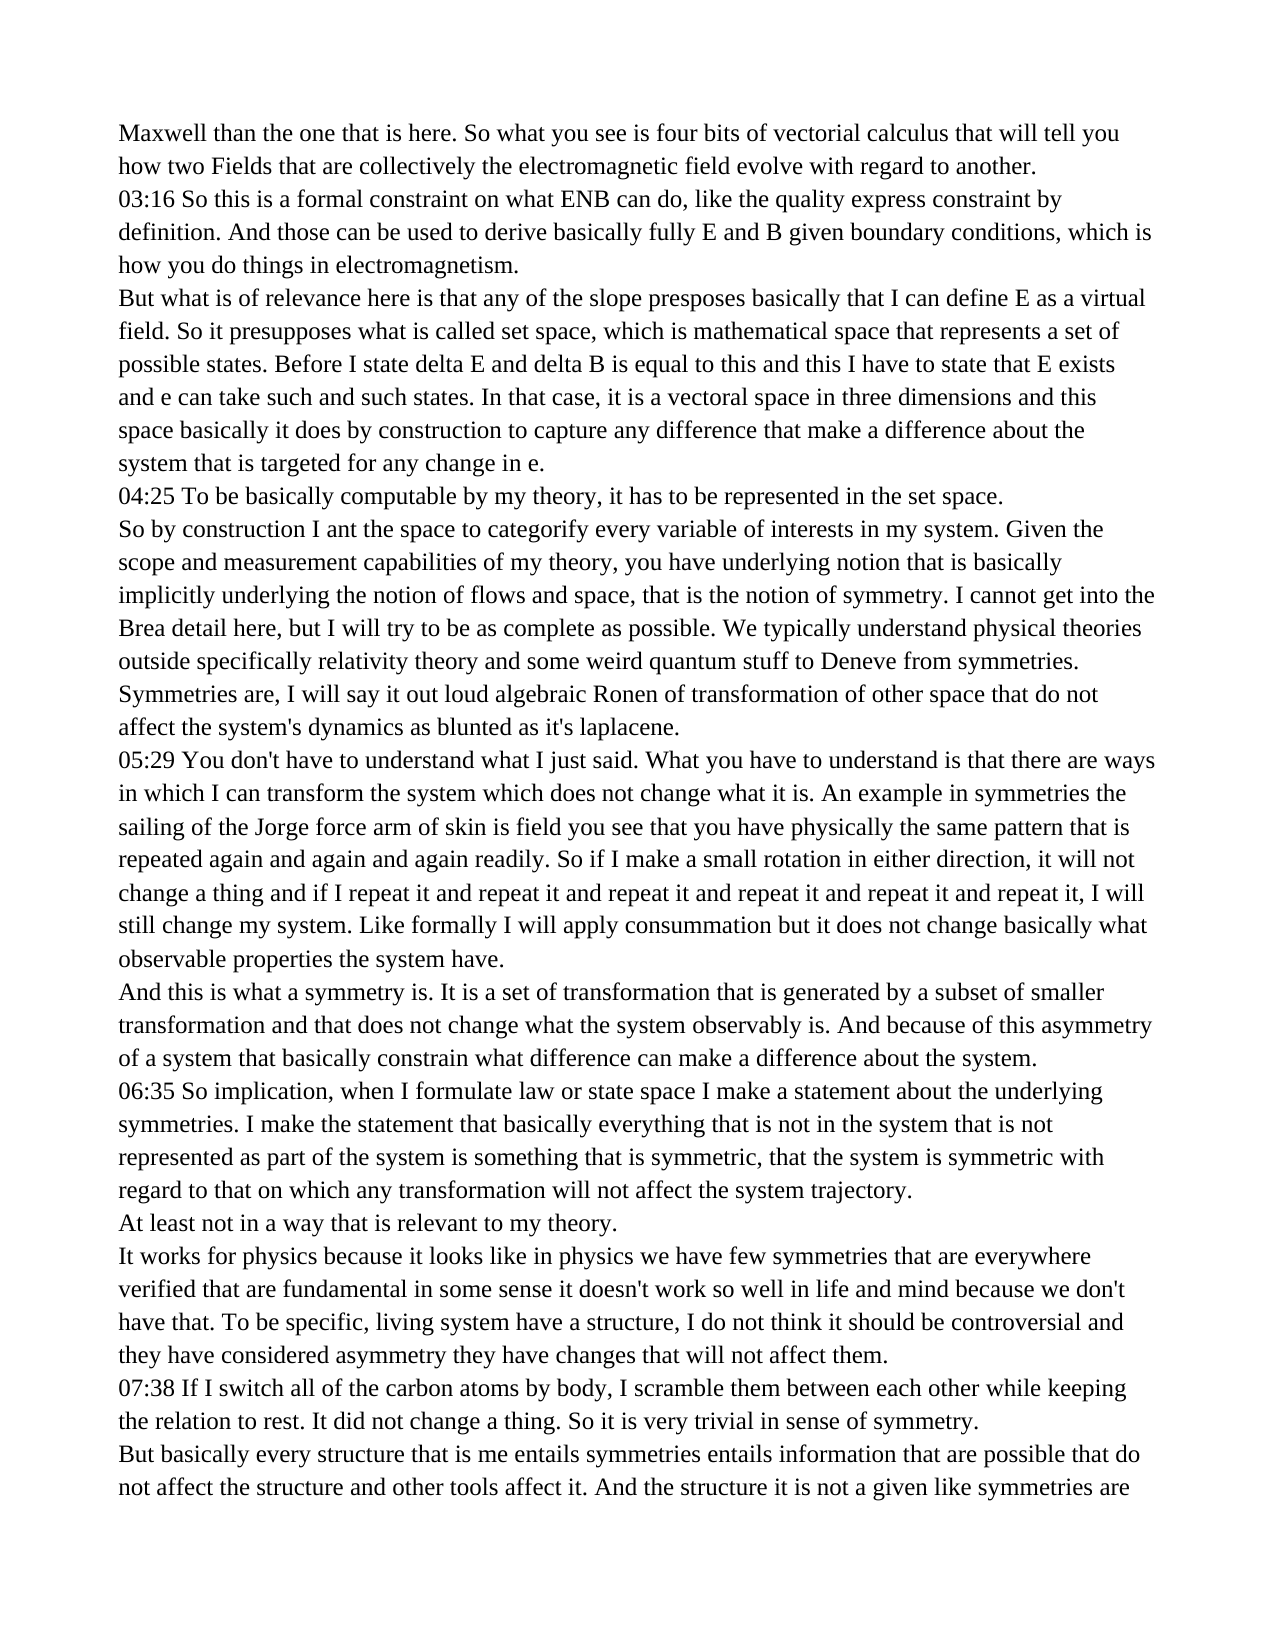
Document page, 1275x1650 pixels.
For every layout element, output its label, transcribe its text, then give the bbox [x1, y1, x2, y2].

text 07:38 If I switch all of the carbon atoms by body, I scramble them between each other while keeping the relation to rest. It did not change a thing. So it is very trivial in sense of symmetry. [118, 1373, 1157, 1435]
text It works for physics because it looks like in physics we have few symmetries that are everywhere verified that are fundamental in some sense it doesn't work so well in life and mind because we don't have that. To be specific, living system have a structure, I do not think it should be controversial and they have considered asymmetry they have changes that will not affect them. [118, 1241, 1157, 1369]
text But basically every structure that is me entails symmetries entails information that are possible that do not affect the structure and other tools affect it. And the structure it is not a given like symmetries are [118, 1439, 1157, 1501]
text 04:25 To be basically computable by my theory, it has to be represented in the set space. [118, 481, 1157, 510]
text Maxwell than the one that is here. So what you see is four bits of vectorial calculus that will tell you how two Fields that are collectively the electromagnetic field evolve with regard to another. [118, 118, 1157, 180]
text 03:16 So this is a formal constraint on what ENB can do, like the quality express constraint by definition. And those can be used to derive basically fully E and B given boundary conditions, which is how you do things in electromagnetism. [118, 184, 1157, 279]
text 06:35 So implication, when I formulate law or state space I make a statement about the underlying symmetries. I make the statement that basically everything that is not in the system that is not represented as part of the system is something that is symmetric, that the system is symmetric with regard to that on which any transformation will not affect the system trajectory. [118, 1076, 1157, 1203]
text But what is of relevance here is that any of the slope presposes basically that I can define E as a virtual field. So it presupposes what is called set space, which is mathematical space that represents a set of possible states. Before I state delta E and delta B is equal to this and this I have to state that E exists and e can take such and such states. In that case, it is a vectoral space in three dimensions and this space basically it does by construction to capture any difference that make a difference about the system that is targeted for any change in e. [118, 283, 1157, 477]
text At least not in a way that is relevant to my theory. [118, 1208, 1157, 1237]
text 05:29 You don't have to understand what I just said. What you have to understand is that there are ways in which I can transform the system which does not change what it is. An example in symmetries the sailing of the Jorge force arm of skin is field you see that you have physically the same pattern that is repeated again and again and again readily. So if I make a small rotation in either direction, it will not change a thing and if I repeat it and repeat it and repeat it and repeat it and repeat it and repeat it, I will still change my system. Like formally I will apply consummation but it does not change basically what observable properties the system have. [118, 746, 1157, 972]
text So by construction I ant the space to categorify every variable of interests in my system. Given the scope and measurement capabilities of my theory, you have underlying notion that is basically implicitly underlying the notion of flows and space, that is the notion of symmetry. I cannot get into the Brea detail here, but I will try to be as complete as possible. We typically understand physical theories outside specifically relativity theory and some weird quantum stuff to Deneve from symmetries. Symmetries are, I will say it out loud algebraic Ronen of transformation of other space that do not affect the system's dynamics as blunted as it's laplacene. [118, 514, 1157, 741]
text And this is what a symmetry is. It is a set of transformation that is generated by a subset of smaller transformation and that does not change what the system observably is. And because of this asymmetry of a system that basically constrain what difference can make a difference about the system. [118, 977, 1157, 1071]
